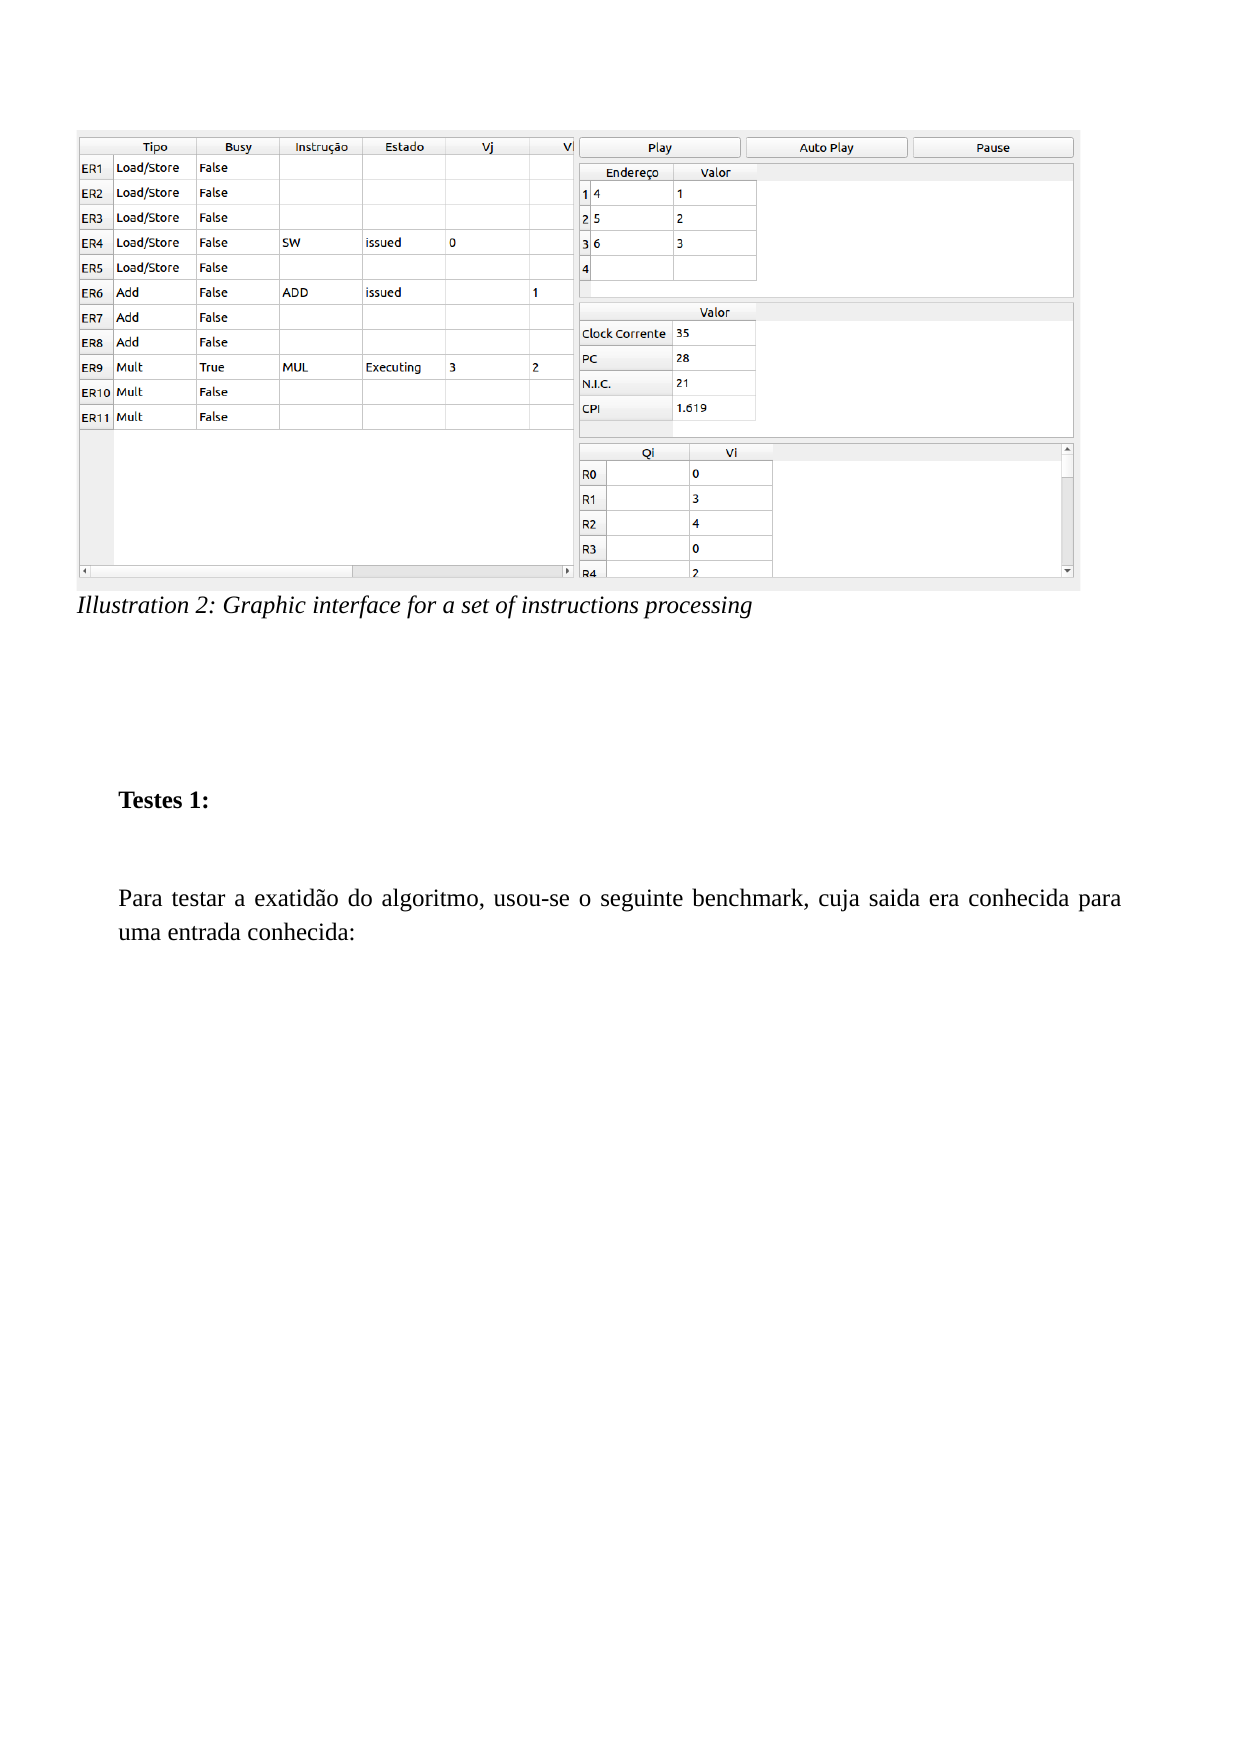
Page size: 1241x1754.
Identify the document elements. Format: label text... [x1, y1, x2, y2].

text Testes 1: [118, 785, 1122, 813]
picture [76, 130, 1081, 591]
text Illustration 2: Graphic interface for a set of instructions processing [77, 131, 1164, 619]
text Para testar a exatidão do algoritmo, usou-se o seguinte benchmark, cuja saida era conhecida para uma entrada conhecida: [118, 883, 1122, 946]
